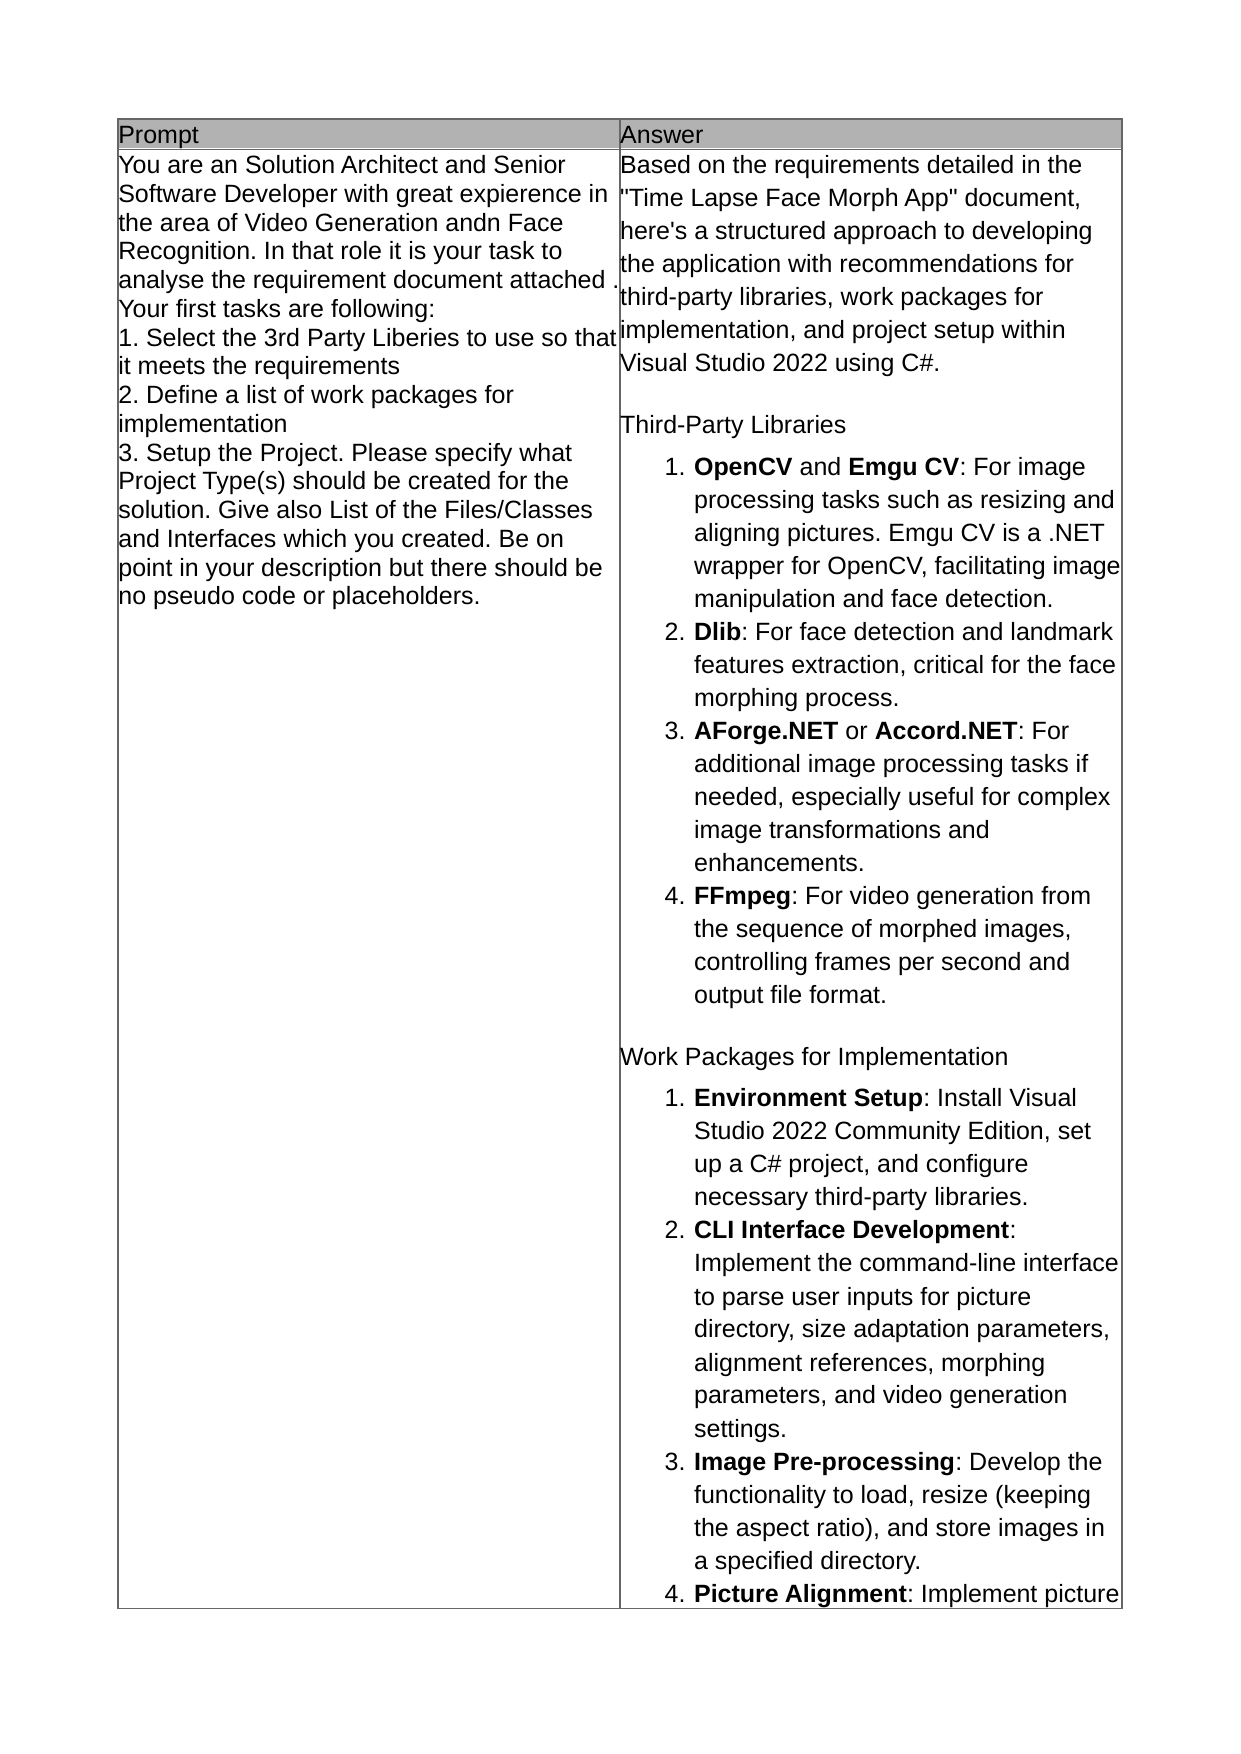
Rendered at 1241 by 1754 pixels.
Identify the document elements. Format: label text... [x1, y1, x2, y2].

table_cell Based on the requirements detailed in the "Time Lapse Face Morph App" document, here's a structured approach to developing the application with recommendations for third-party libraries, work packages for implementation, and project setup within Visual Studio 2022 using C#. Third-Party Libraries OpenCV and Emgu CV: For image processing tasks such as resizing and aligning pictures. Emgu CV is a .NET wrapper for OpenCV, facilitating image manipulation and face detection. Dlib: For face detection and landmark features extraction, critical for the face morphing process. AForge.NET or Accord.NET: For additional image processing tasks if needed, especially useful for complex image transformations and enhancements. FFmpeg: For video generation from the sequence of morphed images, controlling frames per second and output file format. Work Packages for Implementation Environment Setup: Install Visual Studio 2022 Community Edition, set up a C# project, and configure necessary third-party libraries. CLI Interface Development: Implement the command-line interface to parse user inputs for picture directory, size adaptation parameters, alignment references, morphing parameters, and video generation settings. Image Pre-processing: Develop the functionality to load, resize (keeping the aspect ratio), and store images in a specified directory. Picture Alignment: Implement picture [621, 150, 1121, 1607]
table_header Prompt [119, 120, 619, 148]
table_cell You are an Solution Architect and Senior Software Developer with great expierence in the area of Video Generation andn Face Recognition. In that role it is your task to analyse the requirement document attached . Your first tasks are following: 1. Select the 3rd Party Liberies to use so that it meets the requirements 2. Define a list of work packages for implementation 3. Setup the Project. Please specify what Project Type(s) should be created for the solution. Give also List of the Files/Classes and Interfaces which you created. Be on point in your description but there should be no pseudo code or placeholders. [119, 150, 619, 1607]
table_header Answer [621, 120, 1121, 148]
